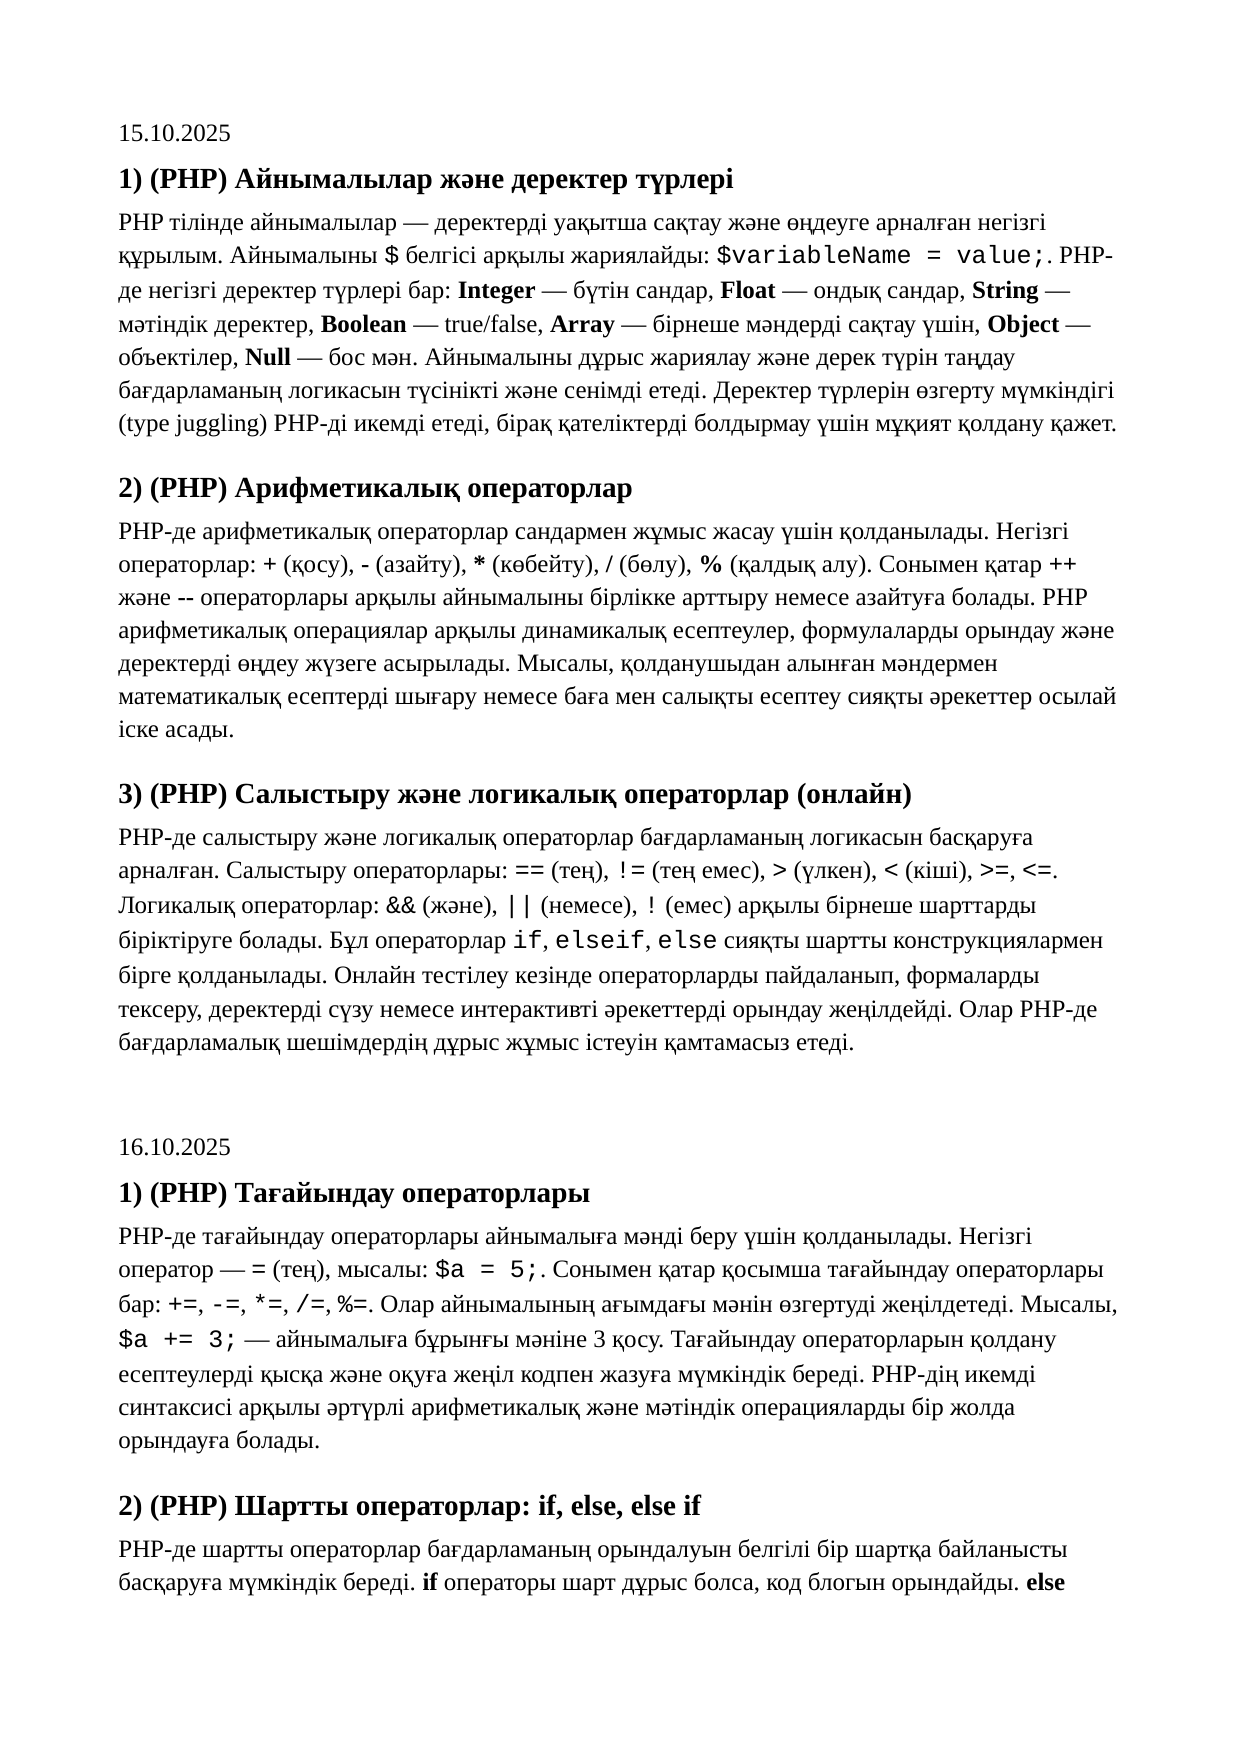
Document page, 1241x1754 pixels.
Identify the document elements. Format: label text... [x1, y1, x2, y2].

subtitle 1) (PHP) Айнымалылар және деректер түрлері [118, 161, 1122, 195]
text PHP-де тағайындау операторлары айнымалыға мәнді беру үшін қолданылады. Негізгі оператор — = (тең), мысалы: $a = 5;. Сонымен қатар қосымша тағайындау операторлары бар: +=, -=, *=, /=, %=. Олар айнымалының ағымдағы мәнін өзгертуді жеңілдетеді. Мысалы, $a += 3; — айнымалыға бұрынғы мәніне 3 қосу. Тағайындау операторларын қолдану есептеулерді қысқа және оқуға жеңіл кодпен жазуға мүмкіндік береді. PHP-дің икемді синтаксисі арқылы әртүрлі арифметикалық және мәтіндік операцияларды бір жолда орындауға болады. [118, 1221, 1122, 1454]
text 16.10.2025 [118, 1132, 1122, 1161]
text PHP тілінде айнымалылар — деректерді уақытша сақтау және өңдеуге арналған негізгі құрылым. Айнымалыны $ белгісі арқылы жариялайды: $variableName = value;. PHP-де негізгі деректер түрлері бар: Integer — бүтін сандар, Float — ондық сандар, String — мәтіндік деректер, Boolean — true/false, Array — бірнеше мәндерді сақтау үшін, Object — объектілер, Null — бос мән. Айнымалыны дұрыс жариялау және дерек түрін таңдау бағдарламаның логикасын түсінікті және сенімді етеді. Деректер түрлерін өзгерту мүмкіндігі (type juggling) PHP-ді икемді етеді, бірақ қателіктерді болдырмау үшін мұқият қолдану қажет. [118, 207, 1122, 436]
subtitle 1) (PHP) Тағайындау операторлары [118, 1175, 1122, 1209]
text 15.10.2025 [118, 118, 1122, 147]
subtitle 2) (PHP) Арифметикалық операторлар [118, 470, 1122, 503]
text PHP-де арифметикалық операторлар сандармен жұмыс жасау үшін қолданылады. Негізгі операторлар: + (қосу), - (азайту), * (көбейту), / (бөлу), % (қалдық алу). Сонымен қатар ++ және -- операторлары арқылы айнымалыны бірлікке арттыру немесе азайтуға болады. PHP арифметикалық операциялар арқылы динамикалық есептеулер, формулаларды орындау және деректерді өңдеу жүзеге асырылады. Мысалы, қолданушыдан алынған мәндермен математикалық есептерді шығару немесе баға мен салықты есептеу сияқты әрекеттер осылай іске асады. [118, 516, 1122, 743]
text PHP-де шартты операторлар бағдарламаның орындалуын белгілі бір шартқа байланысты басқаруға мүмкіндік береді. if операторы шарт дұрыс болса, код блогын орындайды. else [118, 1534, 1122, 1596]
subtitle 3) (PHP) Салыстыру және логикалық операторлар (онлайн) [118, 776, 1122, 810]
subtitle 2) (PHP) Шартты операторлар: if, else, else if [118, 1488, 1122, 1521]
text PHP-де салыстыру және логикалық операторлар бағдарламаның логикасын басқаруға арналған. Салыстыру операторлары: == (тең), != (тең емес), > (үлкен), < (кіші), >=, <=. Логикалық операторлар: && (және), || (немесе), ! (емес) арқылы бірнеше шарттарды біріктіруге болады. Бұл операторлар if, elseif, else сияқты шартты конструкциялармен бірге қолданылады. Онлайн тестілеу кезінде операторларды пайдаланып, формаларды тексеру, деректерді сүзу немесе интерактивті әрекеттерді орындау жеңілдейді. Олар PHP-де бағдарламалық шешімдердің дұрыс жұмыс істеуін қамтамасыз етеді. [118, 822, 1122, 1055]
